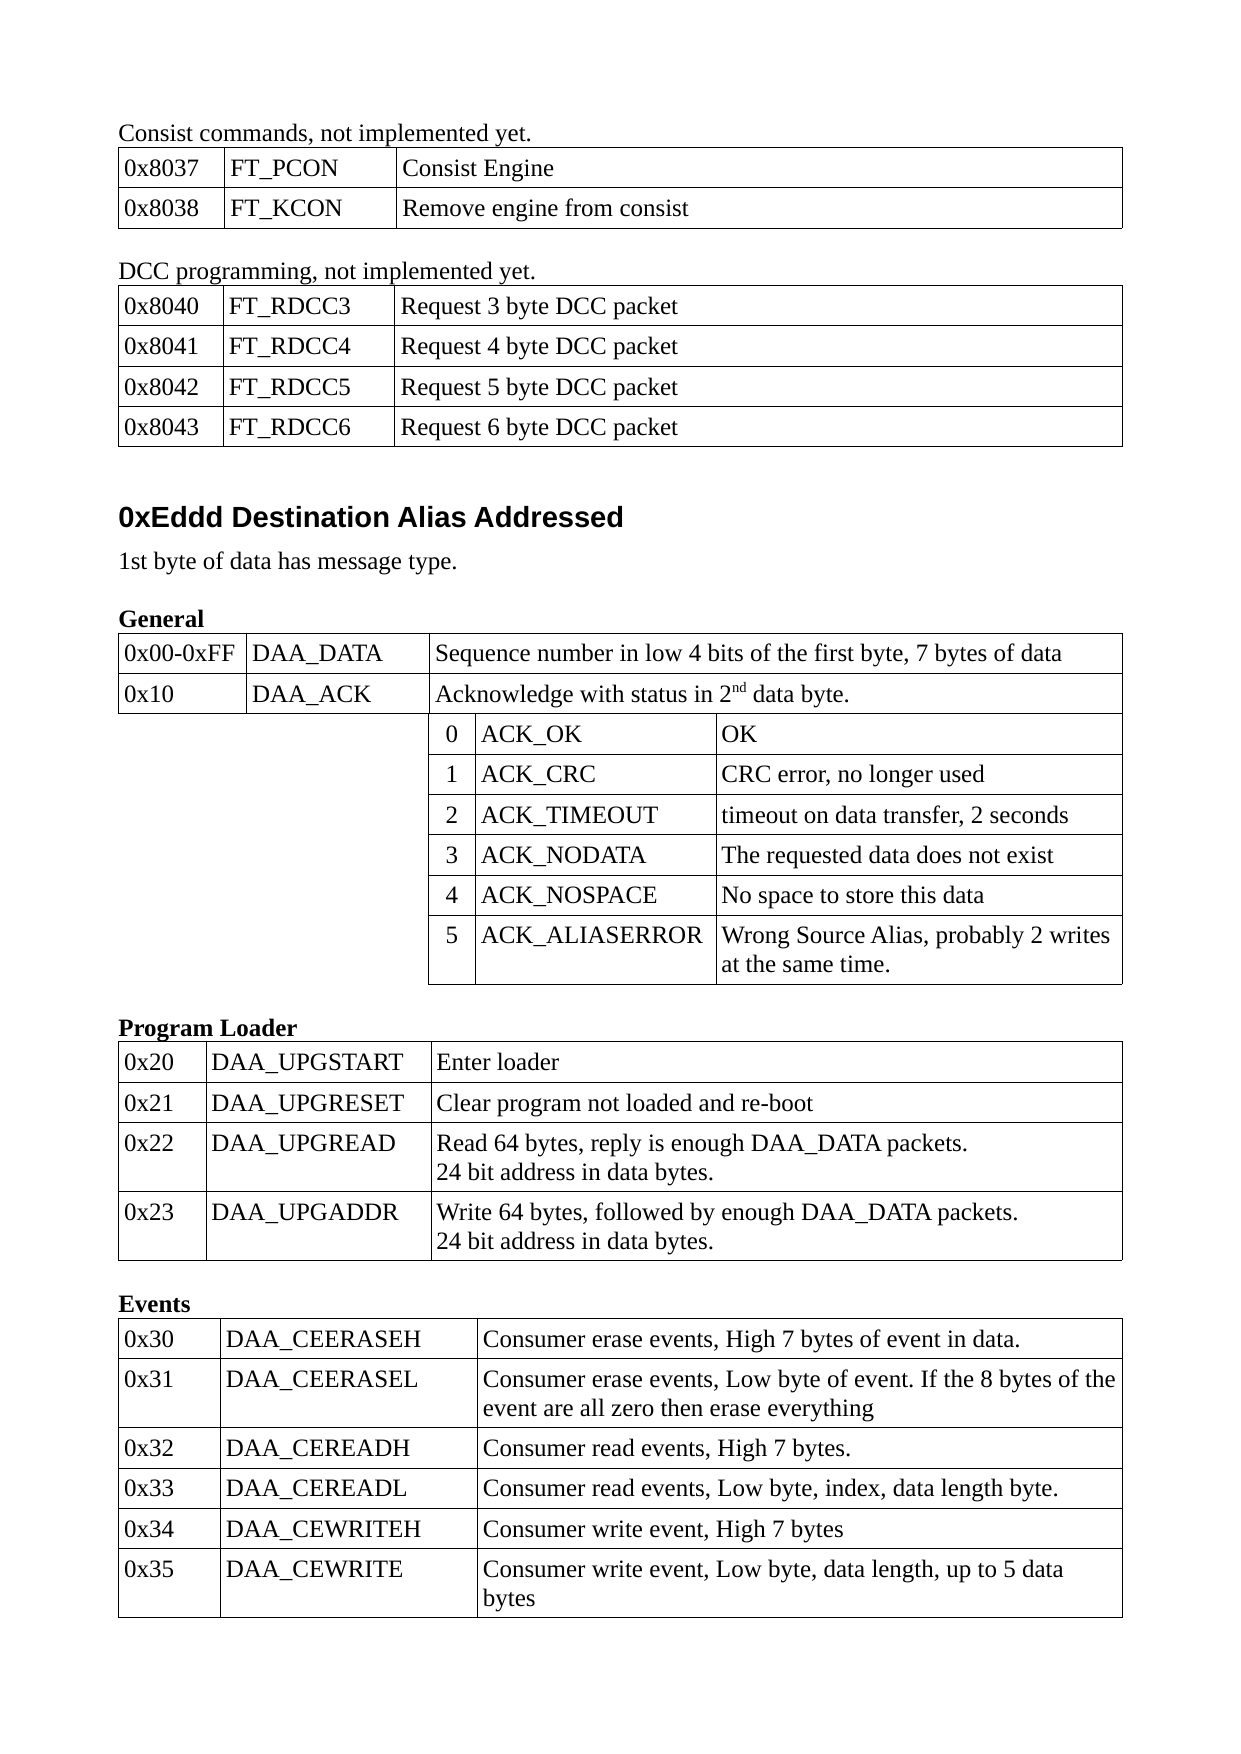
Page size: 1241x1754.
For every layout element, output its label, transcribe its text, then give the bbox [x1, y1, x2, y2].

table_header 0x30 [119, 1319, 220, 1358]
table_cell Request 5 byte DCC packet [395, 367, 1122, 406]
table_cell FT_KCON [225, 188, 396, 227]
table_header 0x8040 [119, 286, 223, 325]
table_cell Wrong Source Alias, probably 2 writes at the same time. [717, 916, 1122, 984]
subtitle 0xEddd Destination Alias Addressed [118, 500, 1122, 534]
table_cell ACK_NOSPACE [476, 876, 716, 915]
table_cell 1 [429, 755, 475, 794]
table_cell Consumer write event, High 7 bytes [478, 1509, 1122, 1548]
table_cell CRC error, no longer used [717, 755, 1122, 794]
table_cell 0x8041 [119, 326, 223, 366]
table_cell DAA_ACK [247, 674, 429, 713]
table_cell Consumer erase events, Low byte of event. If the 8 bytes of the event are all zero then erase everything [478, 1359, 1122, 1427]
table_cell DAA_CEREADH [221, 1428, 477, 1467]
table_cell ACK_ALIASERROR [476, 916, 716, 984]
table_cell Request 6 byte DCC packet [395, 407, 1122, 446]
table_cell 0x8038 [119, 188, 224, 227]
table_cell Consumer read events, Low byte, index, data length byte. [478, 1469, 1122, 1508]
table_header DAA_UPGSTART [207, 1042, 431, 1082]
table_cell Acknowledge with status in 2nd data byte. [430, 674, 1122, 713]
table_cell Remove engine from consist [397, 188, 1122, 227]
table_cell 4 [429, 876, 475, 915]
table_cell DAA_CEWRITE [221, 1549, 477, 1617]
table_header Request 3 byte DCC packet [395, 286, 1122, 325]
table_cell Consumer read events, High 7 bytes. [478, 1428, 1122, 1467]
table_header ACK_OK [476, 714, 716, 753]
table_header 0x00-0xFF [119, 634, 246, 673]
table_cell 0x23 [119, 1192, 206, 1260]
table_header 0 [429, 714, 475, 753]
table_cell 0x32 [119, 1428, 220, 1467]
table_cell DAA_UPGRESET [207, 1083, 431, 1122]
table_cell Write 64 bytes, followed by enough DAA_DATA packets. 24 bit address in data bytes. [432, 1192, 1122, 1260]
table_cell 5 [429, 916, 475, 984]
table_cell DAA_UPGREAD [207, 1123, 431, 1191]
table_header Enter loader [432, 1042, 1122, 1082]
table_cell 0x8043 [119, 407, 223, 446]
text Consist commands, not implemented yet. [118, 118, 1122, 147]
text General [118, 604, 1122, 632]
table_cell FT_RDCC5 [224, 367, 394, 406]
text DCC programming, not implemented yet. [118, 256, 1122, 285]
table_cell ACK_TIMEOUT [476, 795, 716, 834]
table_cell DAA_CEWRITEH [221, 1509, 477, 1548]
table_cell ACK_CRC [476, 755, 716, 794]
table_header DAA_CEERASEH [221, 1319, 477, 1358]
table_cell DAA_CEREADL [221, 1469, 477, 1508]
table_header 0x8037 [119, 148, 224, 187]
table_header DAA_DATA [247, 634, 429, 673]
table_cell No space to store this data [717, 876, 1122, 915]
table_header Consist Engine [397, 148, 1122, 187]
table_header FT_PCON [225, 148, 396, 187]
table_cell 2 [429, 795, 475, 834]
table_header 0x20 [119, 1042, 206, 1082]
table_cell FT_RDCC4 [224, 326, 394, 366]
table_cell Clear program not loaded and re-boot [432, 1083, 1122, 1122]
table_cell 0x34 [119, 1509, 220, 1548]
table_cell FT_RDCC6 [224, 407, 394, 446]
text Events [118, 1289, 1122, 1318]
table_cell 0x21 [119, 1083, 206, 1122]
table_header Consumer erase events, High 7 bytes of event in data. [478, 1319, 1122, 1358]
table_cell The requested data does not exist [717, 835, 1122, 874]
table_cell 0x8042 [119, 367, 223, 406]
table_cell 0x35 [119, 1549, 220, 1617]
table_cell 0x10 [119, 674, 246, 713]
table_cell Read 64 bytes, reply is enough DAA_DATA packets. 24 bit address in data bytes. [432, 1123, 1122, 1191]
table_header OK [717, 714, 1122, 753]
table_header Sequence number in low 4 bits of the first byte, 7 bytes of data [430, 634, 1122, 673]
table_cell timeout on data transfer, 2 seconds [717, 795, 1122, 834]
text 1st byte of data has message type. [118, 546, 1122, 575]
table_cell 0x31 [119, 1359, 220, 1427]
table_header FT_RDCC3 [224, 286, 394, 325]
table_cell 0x22 [119, 1123, 206, 1191]
text Program Loader [118, 1013, 1122, 1041]
table_cell DAA_CEERASEL [221, 1359, 477, 1427]
table_cell 3 [429, 835, 475, 874]
table_cell Request 4 byte DCC packet [395, 326, 1122, 366]
table_cell DAA_UPGADDR [207, 1192, 431, 1260]
table_cell 0x33 [119, 1469, 220, 1508]
table_cell ACK_NODATA [476, 835, 716, 874]
table_cell Consumer write event, Low byte, data length, up to 5 data bytes [478, 1549, 1122, 1617]
